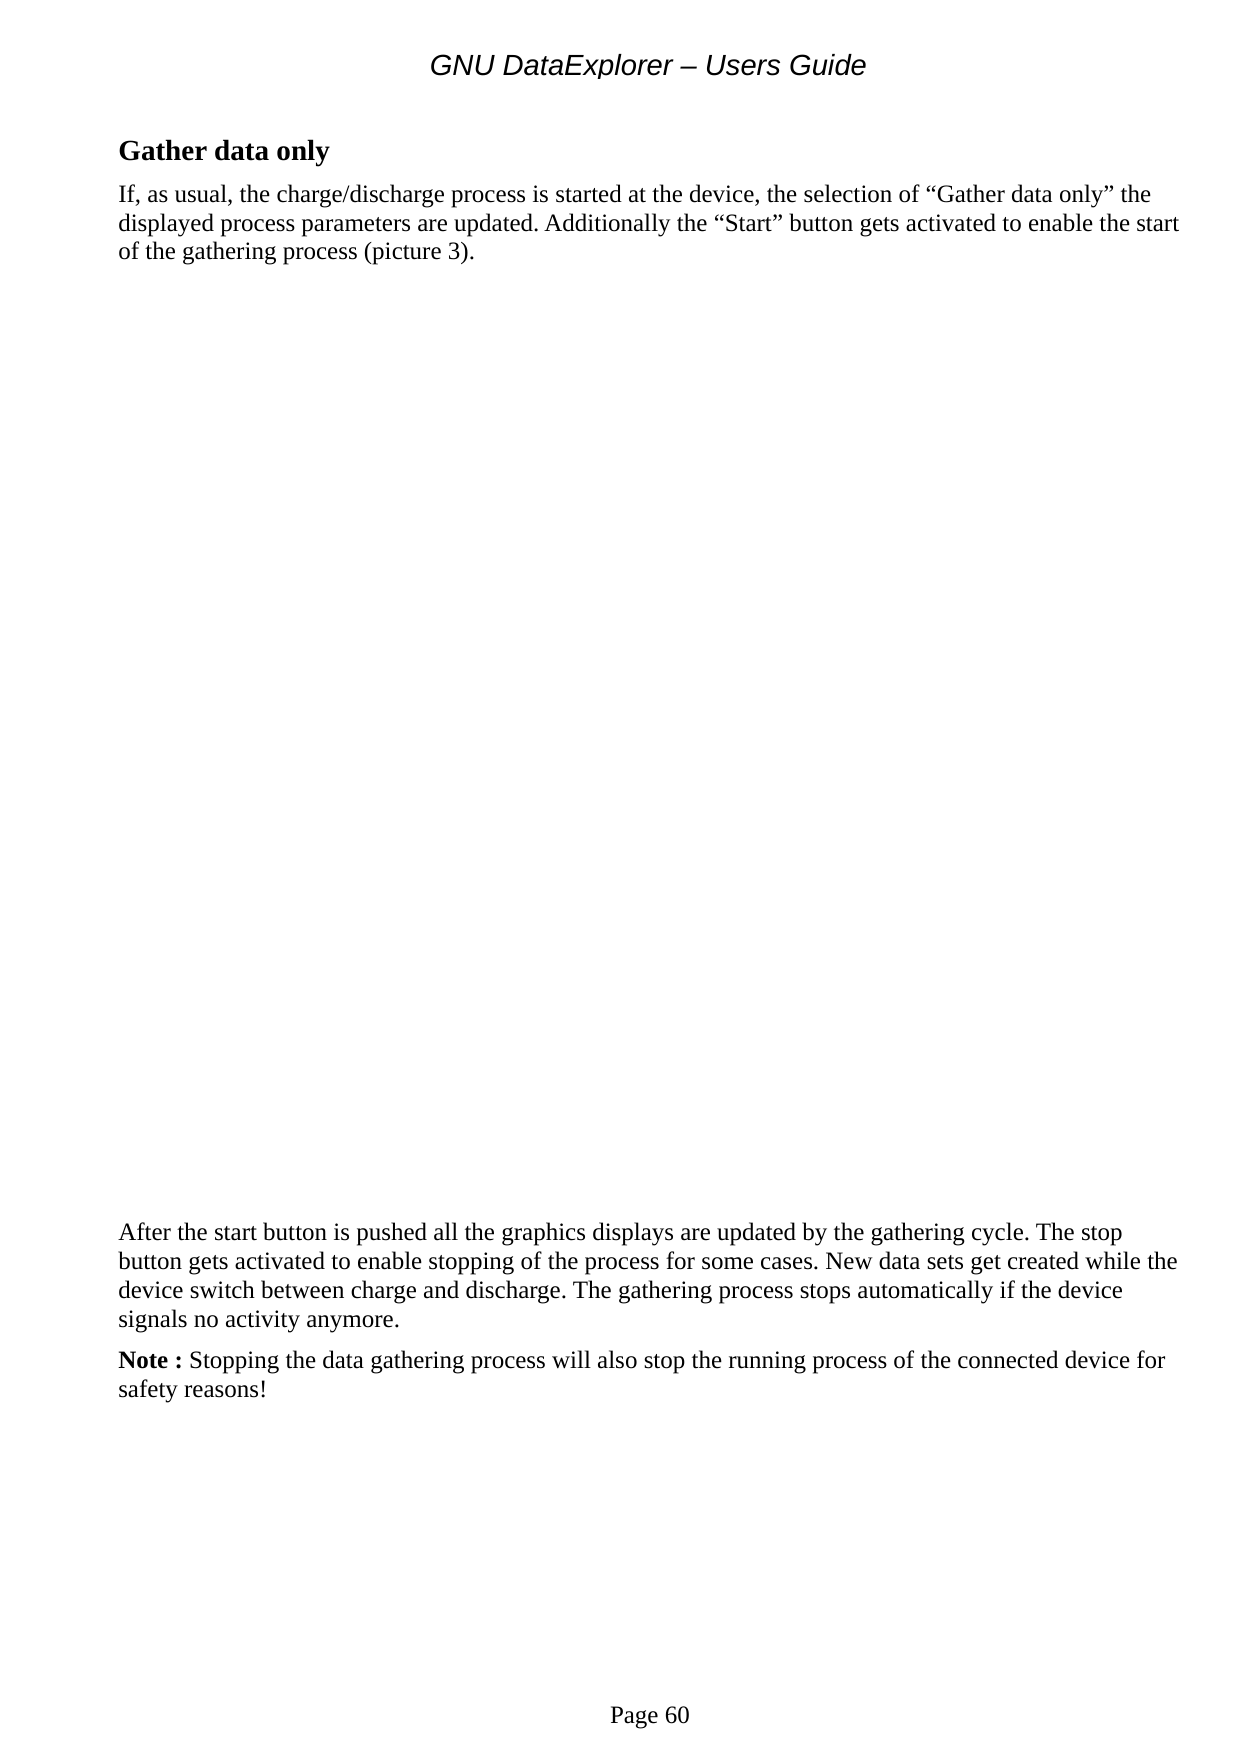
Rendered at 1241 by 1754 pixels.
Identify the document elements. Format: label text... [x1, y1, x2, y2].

text After the start button is pushed all the graphics displays are updated by the gathering cycle. The stop button gets activated to enable stopping of the process for some cases. New data sets get created while the device switch between charge and discharge. The gathering process stops automatically if the device signals no activity anymore. [118, 1217, 1181, 1332]
subtitle Gather data only [118, 133, 1181, 166]
text If, as usual, the charge/discharge process is started at the device, the selection of “Gather data only” the displayed process parameters are updated. Additionally the “Start” button gets activated to enable the start of the gathering process (picture 3). [118, 179, 1181, 265]
text Note : Stopping the data gathering process will also stop the running process of the connected device for safety reasons! [118, 1345, 1181, 1402]
